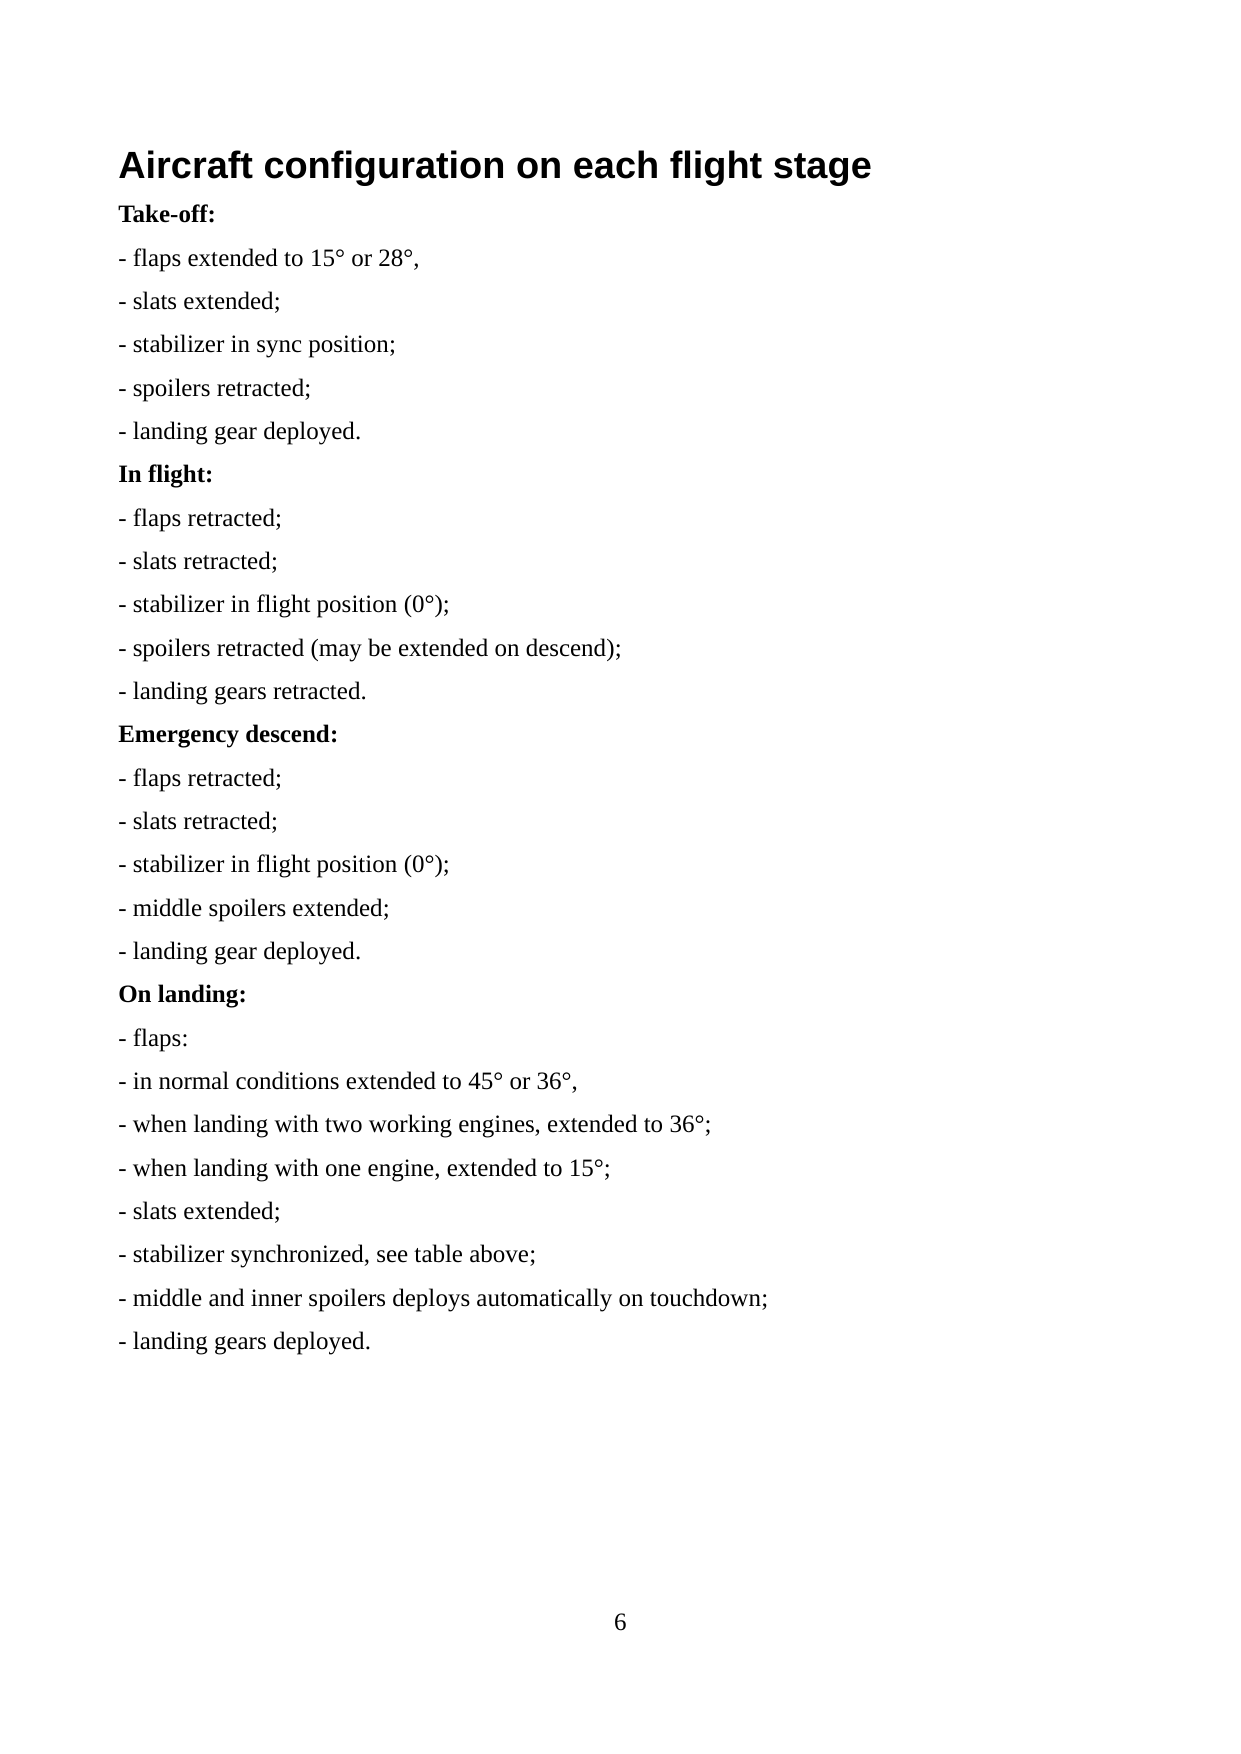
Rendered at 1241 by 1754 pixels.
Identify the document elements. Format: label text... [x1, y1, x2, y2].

text - flaps extended to 15° or 28°, [118, 243, 1122, 271]
text - middle and inner spoilers deploys automatically on touchdown; [118, 1283, 1122, 1311]
text - middle spoilers extended; [118, 893, 1122, 921]
text - flaps: [118, 1023, 1122, 1051]
text - slats retracted; [118, 546, 1122, 575]
text - slats extended; [118, 1196, 1122, 1225]
text On landing: [118, 979, 1122, 1008]
text - landing gears retracted. [118, 676, 1122, 705]
text - stabilizer in sync position; [118, 329, 1122, 358]
subtitle Aircraft configuration on each flight stage [118, 143, 1122, 187]
text - flaps retracted; [118, 763, 1122, 791]
text - stabilizer in flight position (0°); [118, 849, 1122, 878]
text - spoilers retracted (may be extended on descend); [118, 633, 1122, 661]
text - when landing with one engine, extended to 15°; [118, 1153, 1122, 1181]
text Take-off: [118, 199, 1122, 228]
text Emergency descend: [118, 719, 1122, 748]
text - slats extended; [118, 286, 1122, 315]
text - flaps retracted; [118, 503, 1122, 531]
text - in normal conditions extended to 45° or 36°, [118, 1066, 1122, 1095]
text In flight: [118, 459, 1122, 488]
text - landing gears deployed. [118, 1326, 1122, 1355]
text - stabilizer in flight position (0°); [118, 589, 1122, 618]
text - spoilers retracted; [118, 373, 1122, 401]
text - when landing with two working engines, extended to 36°; [118, 1109, 1122, 1138]
text - slats retracted; [118, 806, 1122, 835]
text - stabilizer synchronized, see table above; [118, 1239, 1122, 1268]
text - landing gear deployed. [118, 936, 1122, 965]
text - landing gear deployed. [118, 416, 1122, 445]
